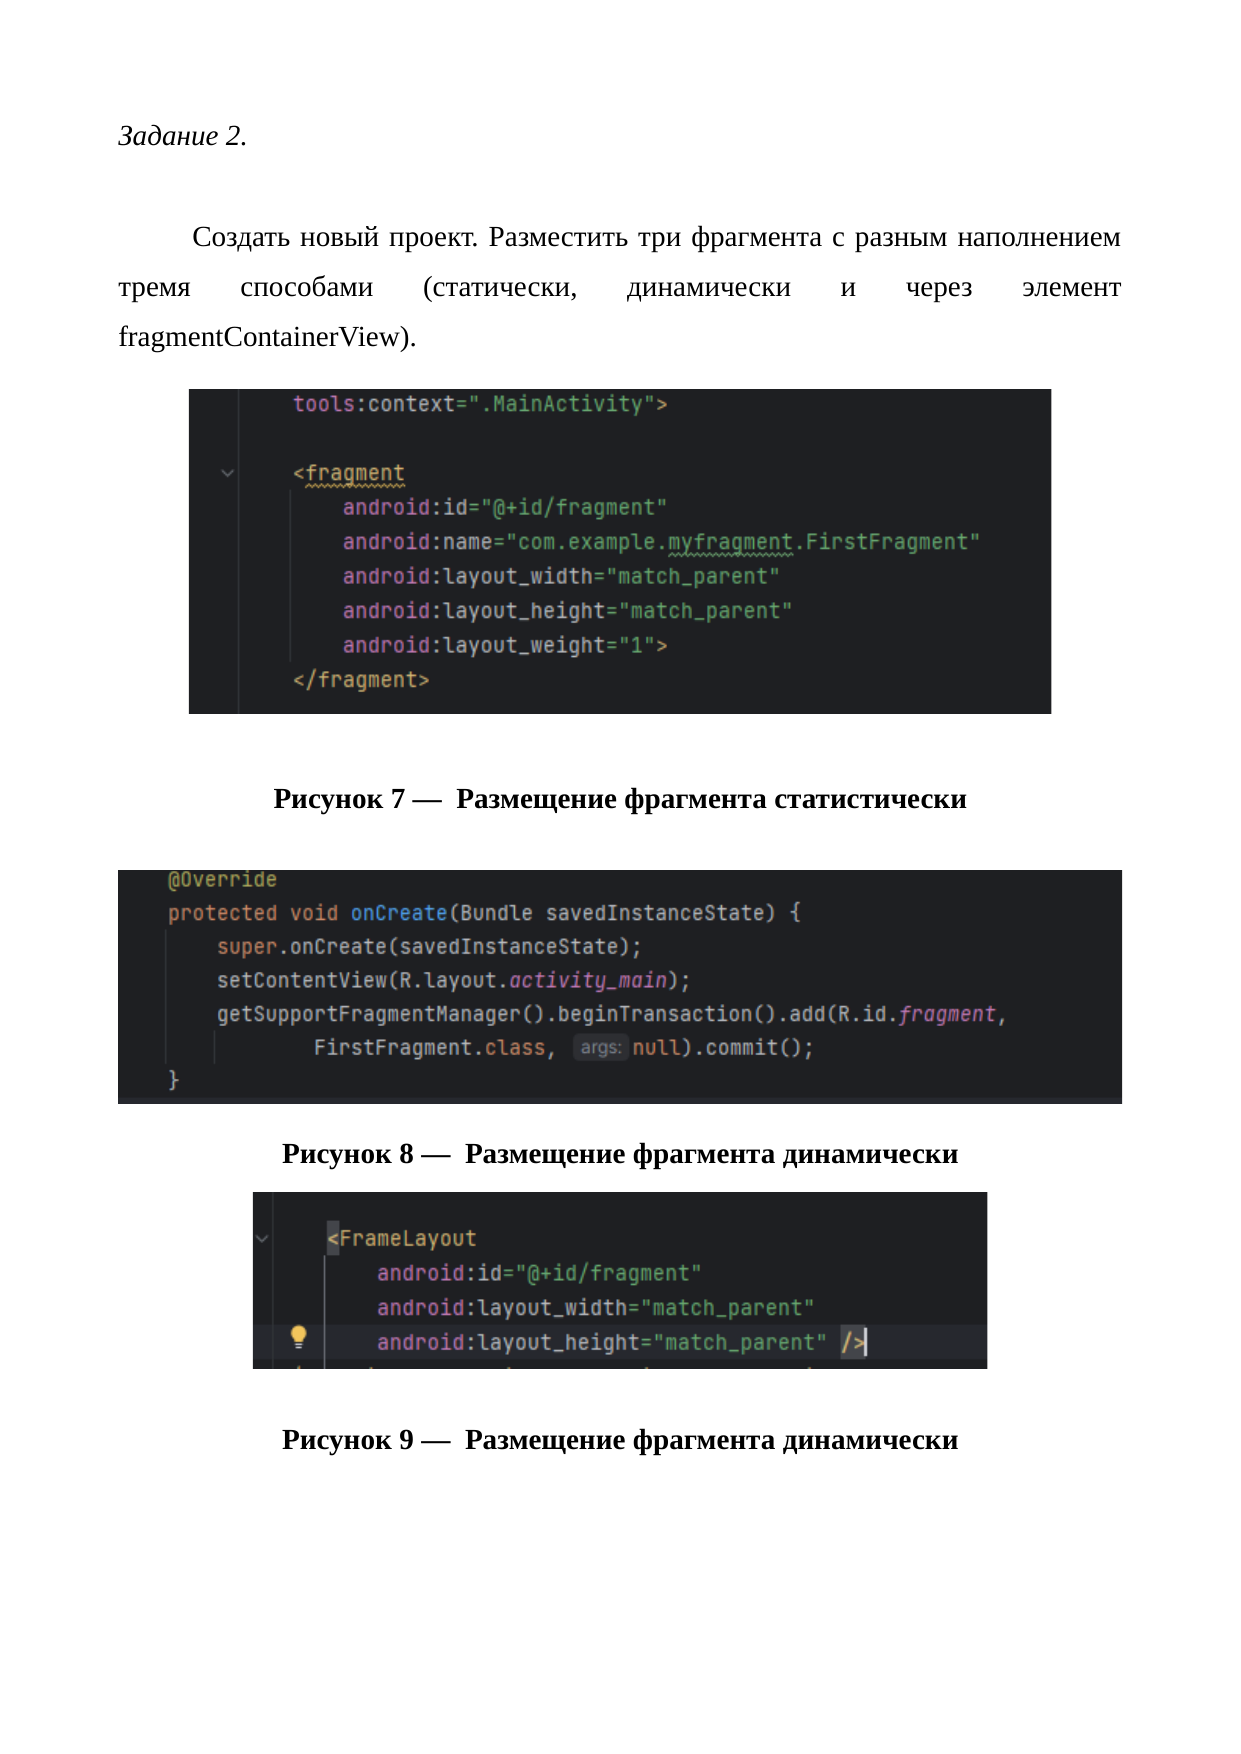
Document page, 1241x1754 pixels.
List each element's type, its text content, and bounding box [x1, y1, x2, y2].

text Рисунок 9 — Размещение фрагмента динамически [118, 1422, 1122, 1455]
text Рисунок 7 — Размещение фрагмента статистически [118, 781, 1122, 815]
picture [252, 1192, 988, 1369]
picture [188, 389, 1052, 714]
text Рисунок 8 — Размещение фрагмента динамически [118, 1137, 1122, 1170]
text Задание 2. [118, 118, 1122, 152]
picture [118, 870, 1123, 1104]
text Создать новый проект. Разместить три фрагмента с разным наполнением тремя способами (статически, динамически и через элемент fragmentContainerView). [118, 219, 1122, 353]
